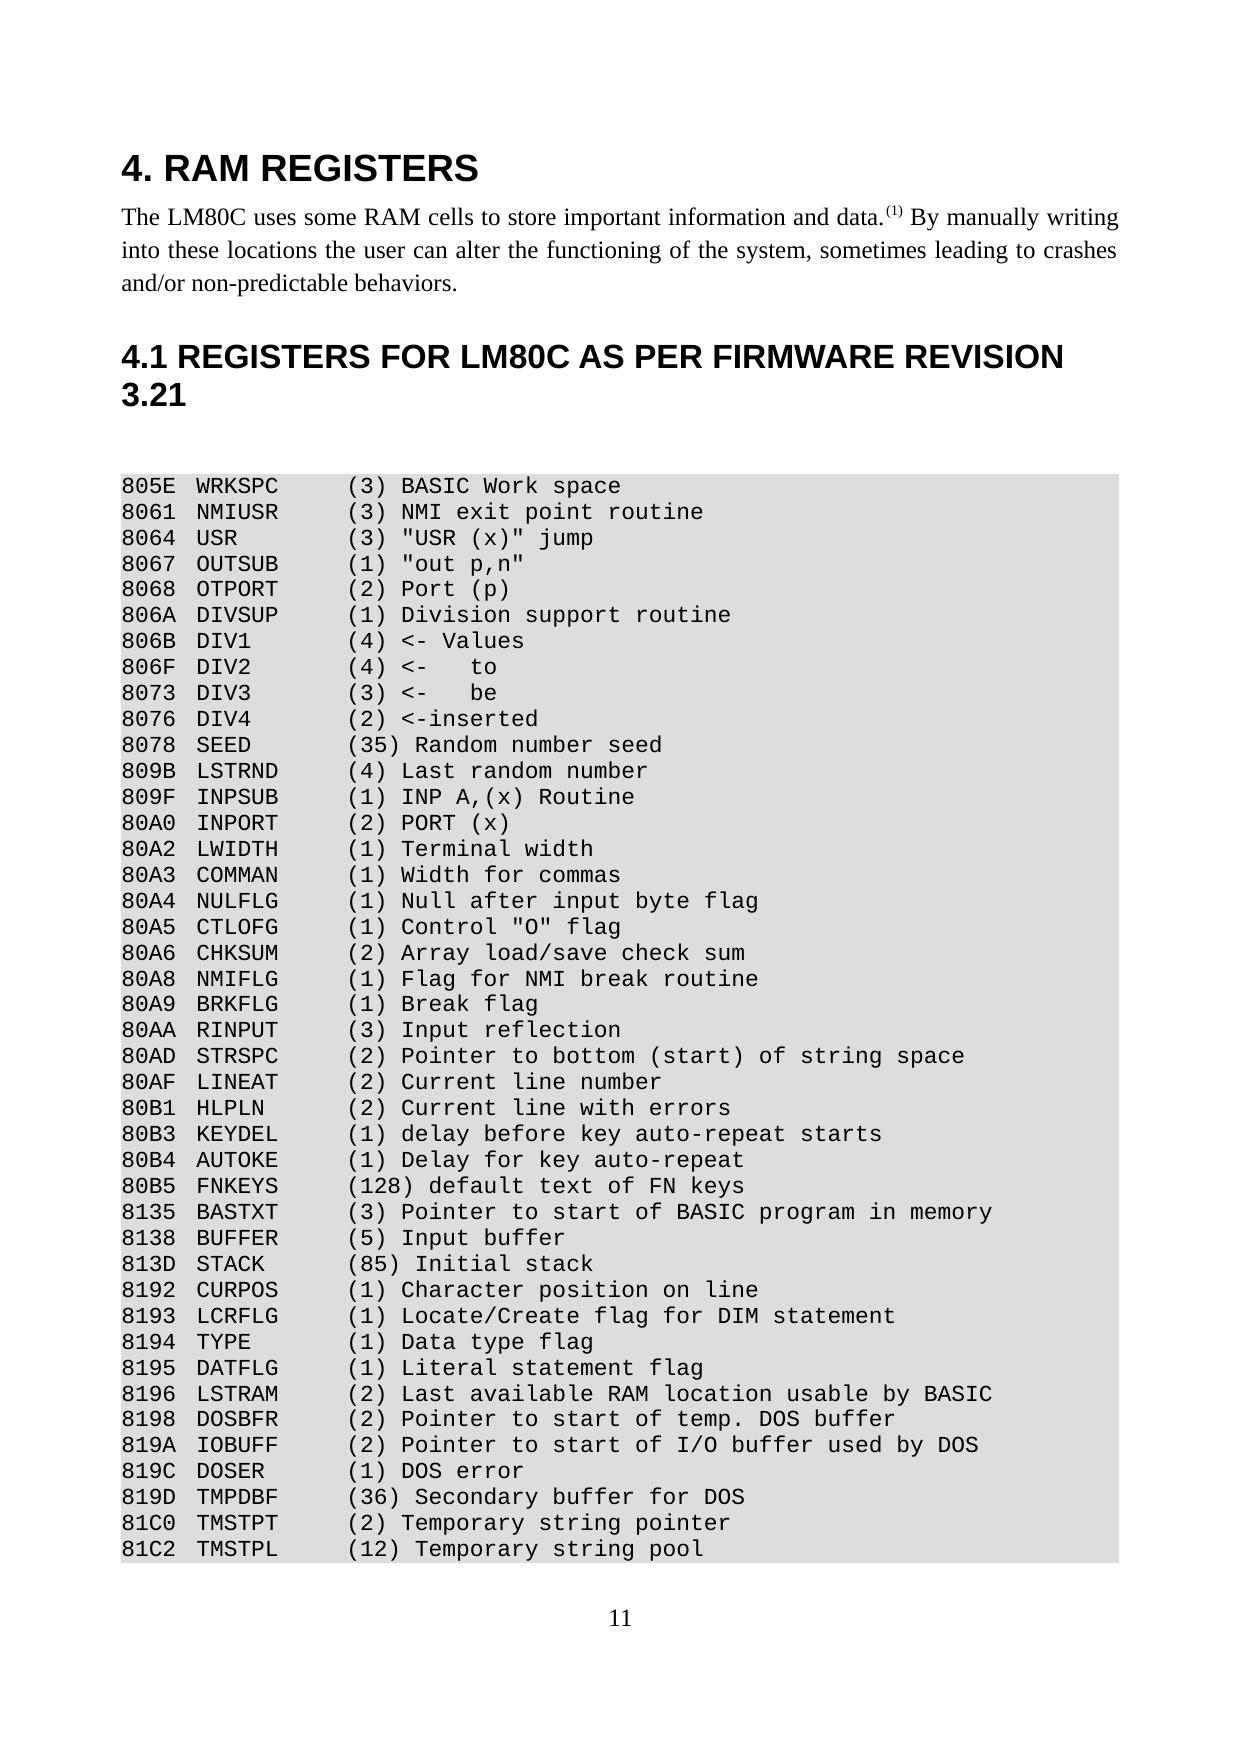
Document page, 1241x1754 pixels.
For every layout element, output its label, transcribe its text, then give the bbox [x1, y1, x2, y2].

text 8067 OUTSUB (1) "out p,n" [525, 552, 1119, 578]
text 80AA RINPUT (3) Input reflection [621, 1019, 1119, 1045]
text 8192 CURPOS (1) Character position on line [758, 1278, 1119, 1304]
text 80A0 INPORT (2) PORT (x) [511, 811, 1119, 837]
text 819D TMPDBF (36) Secondary buffer for DOS [745, 1486, 1119, 1512]
subtitle 4.1 REGISTERS FOR LM80C AS PER FIRMWARE REVISION 3.21 [121, 337, 1119, 414]
text 81C2 TMSTPL (12) Temporary string pool [121, 1537, 1119, 1563]
text 809B LSTRND (4) Last random number [648, 759, 1119, 785]
text 80B3 KEYDEL (1) delay before key auto-repeat starts [121, 1122, 1119, 1148]
text 80AD STRSPC (2) Pointer to bottom (start) of string space [965, 1045, 1119, 1071]
text 80A6 CHKSUM (2) Array load/save check sum [745, 941, 1119, 967]
text 80B4 AUTOKE (1) Delay for key auto-repeat [121, 1148, 1119, 1174]
text 8076 DIV4 (2) <-inserted [121, 707, 1119, 733]
text 806F DIV2 (4) <- to [497, 656, 1119, 682]
text 80A8 NMIFLG (1) Flag for NMI break routine [758, 967, 1119, 993]
text 80A4 NULFLG (1) Null after input byte flag [758, 889, 1119, 915]
text 80A5 CTLOFG (1) Control "O" flag [621, 915, 1119, 941]
text 809F INPSUB (1) INP A,(x) Routine [635, 785, 1119, 811]
text 8194 TYPE (1) Data type flag [593, 1330, 1119, 1356]
text 80AF LINEAT (2) Current line number [662, 1071, 1119, 1097]
text 8073 DIV3 (3) <- be [497, 682, 1119, 707]
text 8064 USR (3) "USR (x)" jump [593, 526, 1119, 552]
text 80A9 BRKFLG (1) Break flag [538, 993, 1119, 1019]
text The LM80C uses some RAM cells to store important information and data.(1) By manually writing into these locations the user can alter the functioning of the system, sometimes leading to crashes and/or non-predictable behaviors. [121, 202, 1119, 297]
text 805E WRKSPC (3) BASIC Work space [621, 474, 1119, 500]
text 813D STACK (85) Initial stack [593, 1252, 1119, 1278]
text 806B DIV1 (4) <- Values [525, 630, 1119, 656]
text 8068 OTPORT (2) Port (p) [511, 578, 1119, 604]
text 81C0 TMSTPT (2) Temporary string pointer [731, 1512, 1119, 1537]
text 80B1 HLPLN (2) Current line with errors [731, 1097, 1119, 1122]
text 8078 SEED (35) Random number seed [121, 733, 1119, 759]
text 8135 BASTXT (3) Pointer to start of BASIC program in memory [992, 1200, 1119, 1226]
text 8138 BUFFER (5) Input buffer [566, 1226, 1119, 1252]
text 80A2 LWIDTH (1) Terminal width [593, 837, 1119, 863]
text 8195 DATFLG (1) Literal statement flag [703, 1356, 1119, 1382]
text 806A DIVSUP (1) Division support routine [731, 604, 1119, 630]
text 8193 LCRFLG (1) Locate/Create flag for DIM statement [896, 1304, 1119, 1330]
text 80B5 FNKEYS (128) default text of FN keys [745, 1174, 1119, 1200]
subtitle 4. RAM REGISTERS [121, 146, 1119, 190]
text 819A IOBUFF (2) Pointer to start of I/O buffer used by DOS [978, 1434, 1119, 1460]
text 8061 NMIUSR (3) NMI exit point routine [703, 500, 1119, 526]
text 8198 DOSBFR (2) Pointer to start of temp. DOS buffer [896, 1408, 1119, 1434]
text 819C DOSER (1) DOS error [525, 1460, 1119, 1486]
text 8196 LSTRAM (2) Last available RAM location usable by BASIC [992, 1382, 1119, 1408]
text 80A3 COMMAN (1) Width for commas [621, 863, 1119, 889]
